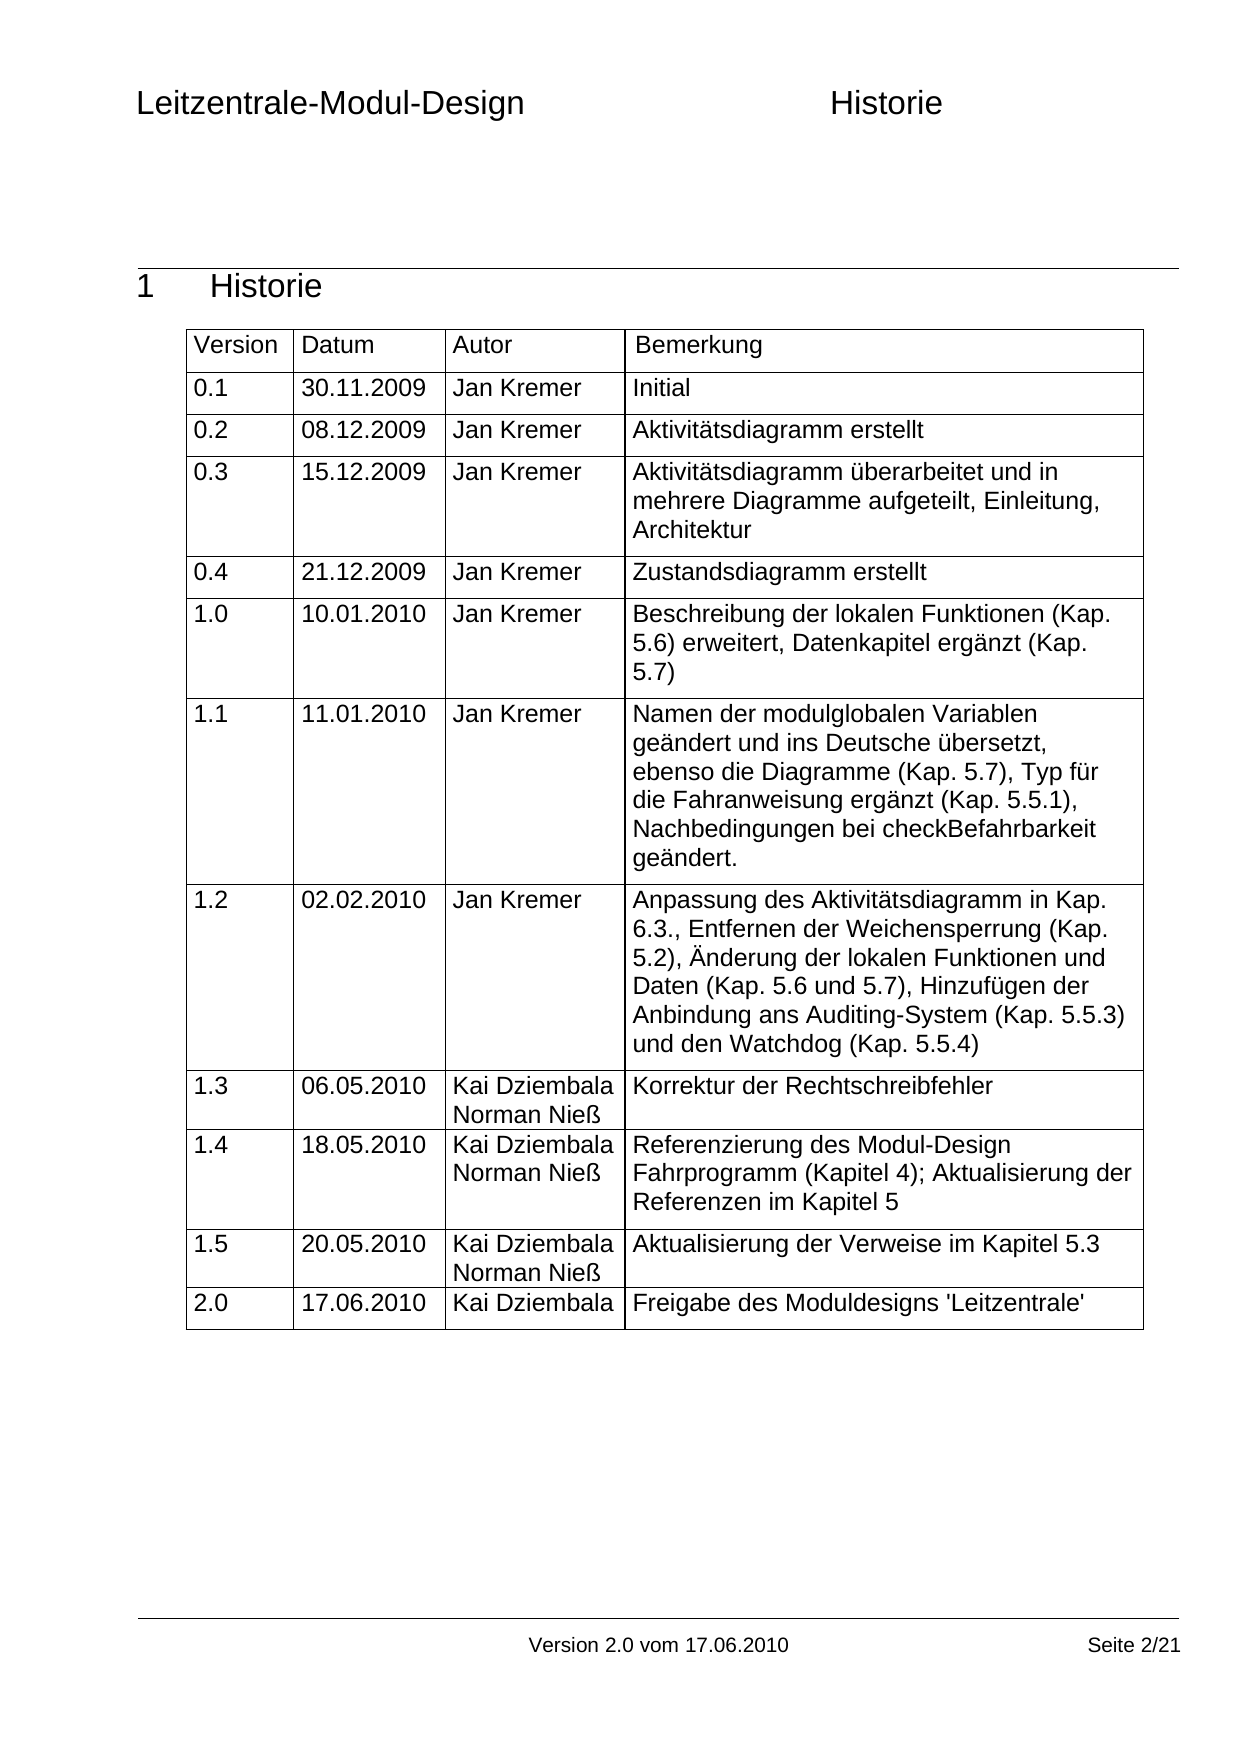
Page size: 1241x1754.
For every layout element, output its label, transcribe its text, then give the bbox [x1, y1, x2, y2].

table_cell Aktivitätsdiagramm überarbeitet und in mehrere Diagramme aufgeteilt, Einleitung, Architektur [626, 457, 1143, 556]
table_cell 30.11.2009 [294, 373, 445, 414]
table_cell 20.05.2010 [294, 1230, 445, 1287]
table_cell 1.0 [187, 599, 293, 698]
table_cell 0.4 [187, 557, 293, 598]
table_cell Zustandsdiagramm erstellt [626, 557, 1143, 598]
table_cell Kai Dziembala Norman Nieß [446, 1071, 624, 1129]
table_cell Kai Dziembala Norman Nieß [446, 1230, 624, 1287]
table_cell Jan Kremer [446, 885, 624, 1070]
table_cell 1.5 [187, 1230, 293, 1287]
subtitle Historie [136, 289, 1181, 304]
table_cell Jan Kremer [446, 415, 624, 456]
table_cell 18.05.2010 [294, 1130, 445, 1228]
table_cell Beschreibung der lokalen Funktionen (Kap. 5.6) erweitert, Datenkapitel ergänzt (Kap. 5.7) [626, 599, 1143, 698]
table_header Version [187, 330, 293, 372]
table_cell Kai Dziembala [446, 1288, 624, 1329]
table_cell 15.12.2009 [294, 457, 445, 556]
table_cell 0.1 [187, 373, 293, 414]
table_cell Aktualisierung der Verweise im Kapitel 5.3 [626, 1230, 1143, 1287]
table_cell Jan Kremer [446, 373, 624, 414]
table_cell Referenzierung des Modul-Design Fahrprogramm (Kapitel 4); Aktualisierung der Referenzen im Kapitel 5 [626, 1130, 1143, 1228]
table_header Bemerkung [626, 330, 1143, 372]
table_cell Korrektur der Rechtschreibfehler [626, 1071, 1143, 1129]
table_cell Jan Kremer [446, 557, 624, 598]
table_cell 17.06.2010 [294, 1288, 445, 1329]
table_cell 1.4 [187, 1130, 293, 1228]
table_cell 2.0 [187, 1288, 293, 1329]
table_cell 06.05.2010 [294, 1071, 445, 1129]
table_cell 10.01.2010 [294, 599, 445, 698]
table_cell Jan Kremer [446, 599, 624, 698]
table_cell 1.3 [187, 1071, 293, 1129]
table_cell Initial [626, 373, 1143, 414]
table_cell 0.2 [187, 415, 293, 456]
table_cell 08.12.2009 [294, 415, 445, 456]
table_header Datum [294, 330, 445, 372]
table_cell 0.3 [187, 457, 293, 556]
table_cell Jan Kremer [446, 699, 624, 884]
table_cell Aktivitätsdiagramm erstellt [626, 415, 1143, 456]
table_cell 11.01.2010 [294, 699, 445, 884]
table_cell Namen der modulglobalen Variablen geändert und ins Deutsche übersetzt, ebenso die Diagramme (Kap. 5.7), Typ für die Fahranweisung ergänzt (Kap. 5.5.1), Nachbedingungen bei checkBefahrbarkeit geändert. [626, 699, 1143, 884]
table_cell 1.1 [187, 699, 293, 884]
table_cell Anpassung des Aktivitätsdiagramm in Kap. 6.3., Entfernen der Weichensperrung (Kap. 5.2), Änderung der lokalen Funktionen und Daten (Kap. 5.6 und 5.7), Hinzufügen der Anbindung ans Auditing-System (Kap. 5.5.3) und den Watchdog (Kap. 5.5.4) [626, 885, 1143, 1070]
table_cell 1.2 [187, 885, 293, 1070]
table_cell 02.02.2010 [294, 885, 445, 1070]
table_cell Freigabe des Moduldesigns 'Leitzentrale' [626, 1288, 1143, 1329]
table_cell 21.12.2009 [294, 557, 445, 598]
table_cell Jan Kremer [446, 457, 624, 556]
table_cell Kai Dziembala Norman Nieß [446, 1130, 624, 1228]
table_header Autor [446, 330, 624, 372]
